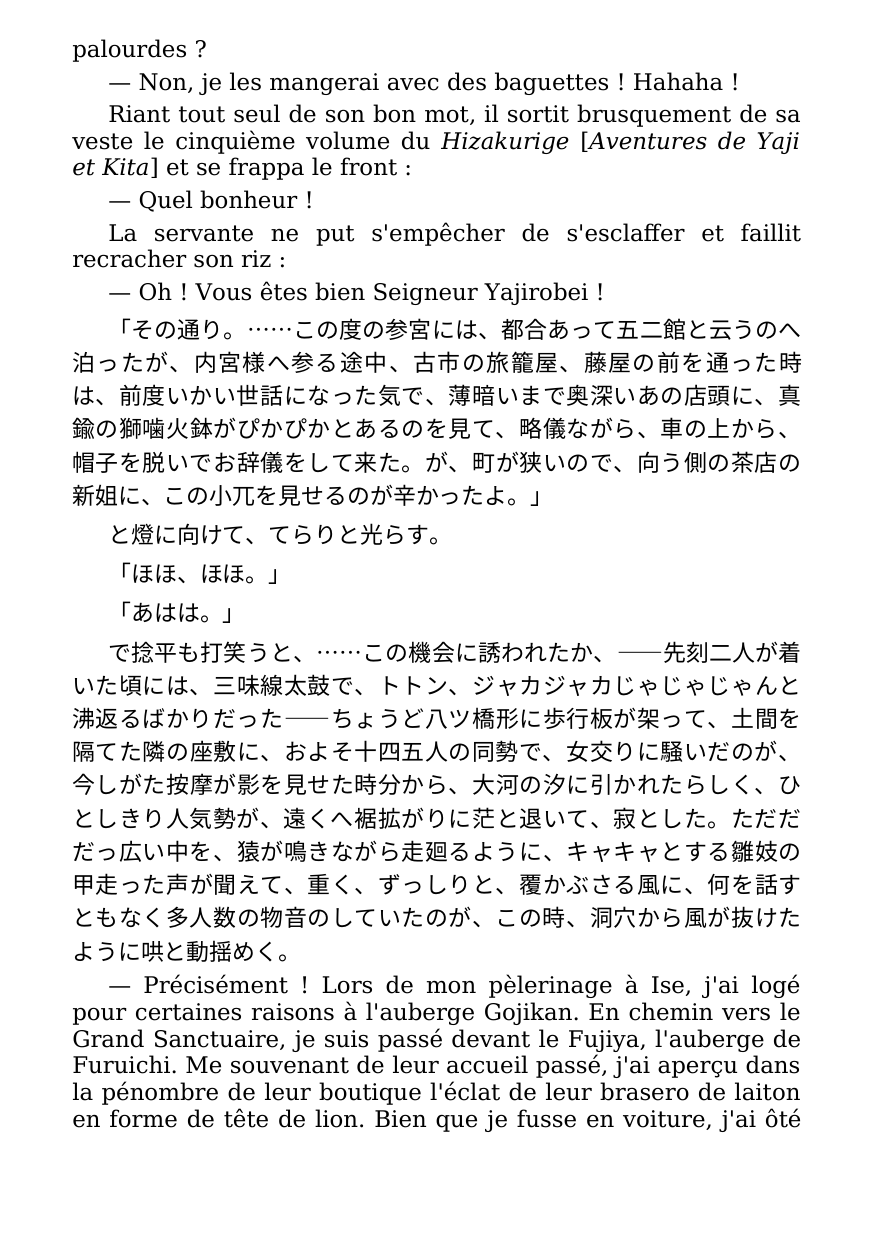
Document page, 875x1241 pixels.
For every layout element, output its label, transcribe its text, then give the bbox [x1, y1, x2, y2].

text — Oh ! Vous êtes bien Seigneur Yajirobei ! [72, 279, 802, 306]
text 「その通り。……この度の参宮には、都合あって五二館と云うのへ泊ったが、内宮様へ参る途中、古市の旅籠屋、藤屋の前を通った時は、前度いかい世話になった気で、薄暗いまで奥深いあの店頭に、真鍮の獅噛火鉢がぴかぴかとあるのを見て、略儀ながら、車の上から、帽子を脱いでお辞儀をして来た。が、町が狭いので、向う側の茶店の新姐に、この小兀を見せるのが辛かったよ。」 [72, 312, 802, 511]
text で捻平も打笑うと、……この機会に誘われたか、――先刻二人が着いた頃には、三味線太鼓で、トトン、ジャカジャカじゃじゃじゃんと沸返るばかりだった――ちょうど八ツ橋形に歩行板が架って、土間を隔てた隣の座敷に、およそ十四五人の同勢で、女交りに騒いだのが、今しがた按摩が影を見せた時分から、大河の汐に引かれたらしく、ひとしきり人気勢が、遠くへ裾拡がりに茫と退いて、寂とした。ただだだっ広い中を、猿が鳴きながら走廻るように、キャキャとする雛妓の甲走った声が聞えて、重く、ずっしりと、覆かぶさる風に、何を話すともなく多人数の物音のしていたのが、この時、洞穴から風が抜けたように哄と動揺めく。 [72, 634, 802, 967]
text 「あはは。」 [72, 595, 802, 628]
text と燈に向けて、てらりと光らす。 [72, 517, 802, 550]
text 「ほほ、ほほ。」 [72, 556, 802, 589]
text — Précisément ! Lors de mon pèlerinage à Ise, j'ai logé pour certaines raisons à l'auberge Gojikan. En chemin vers le Grand Sanctuaire, je suis passé devant le Fujiya, l'auberge de Furuichi. Me souvenant de leur accueil passé, j'ai aperçu dans la pénombre de leur boutique l'éclat de leur brasero de laiton en forme de tête de lion. Bien que je fusse en voiture, j'ai ôté [72, 973, 802, 1133]
text — Quel bonheur ! [72, 187, 802, 214]
text palourdes ? [72, 36, 802, 63]
text La servante ne put s'empêcher de s'esclaffer et faillit recracher son riz : [72, 220, 802, 273]
text Riant tout seul de son bon mot, il sortit brusquement de sa veste le cinquième volume du Hizakurige [Aventures de Yaji et Kita] et se frappa le front : [72, 101, 802, 181]
text — Non, je les mangerai avec des baguettes ! Hahaha ! [72, 69, 802, 95]
